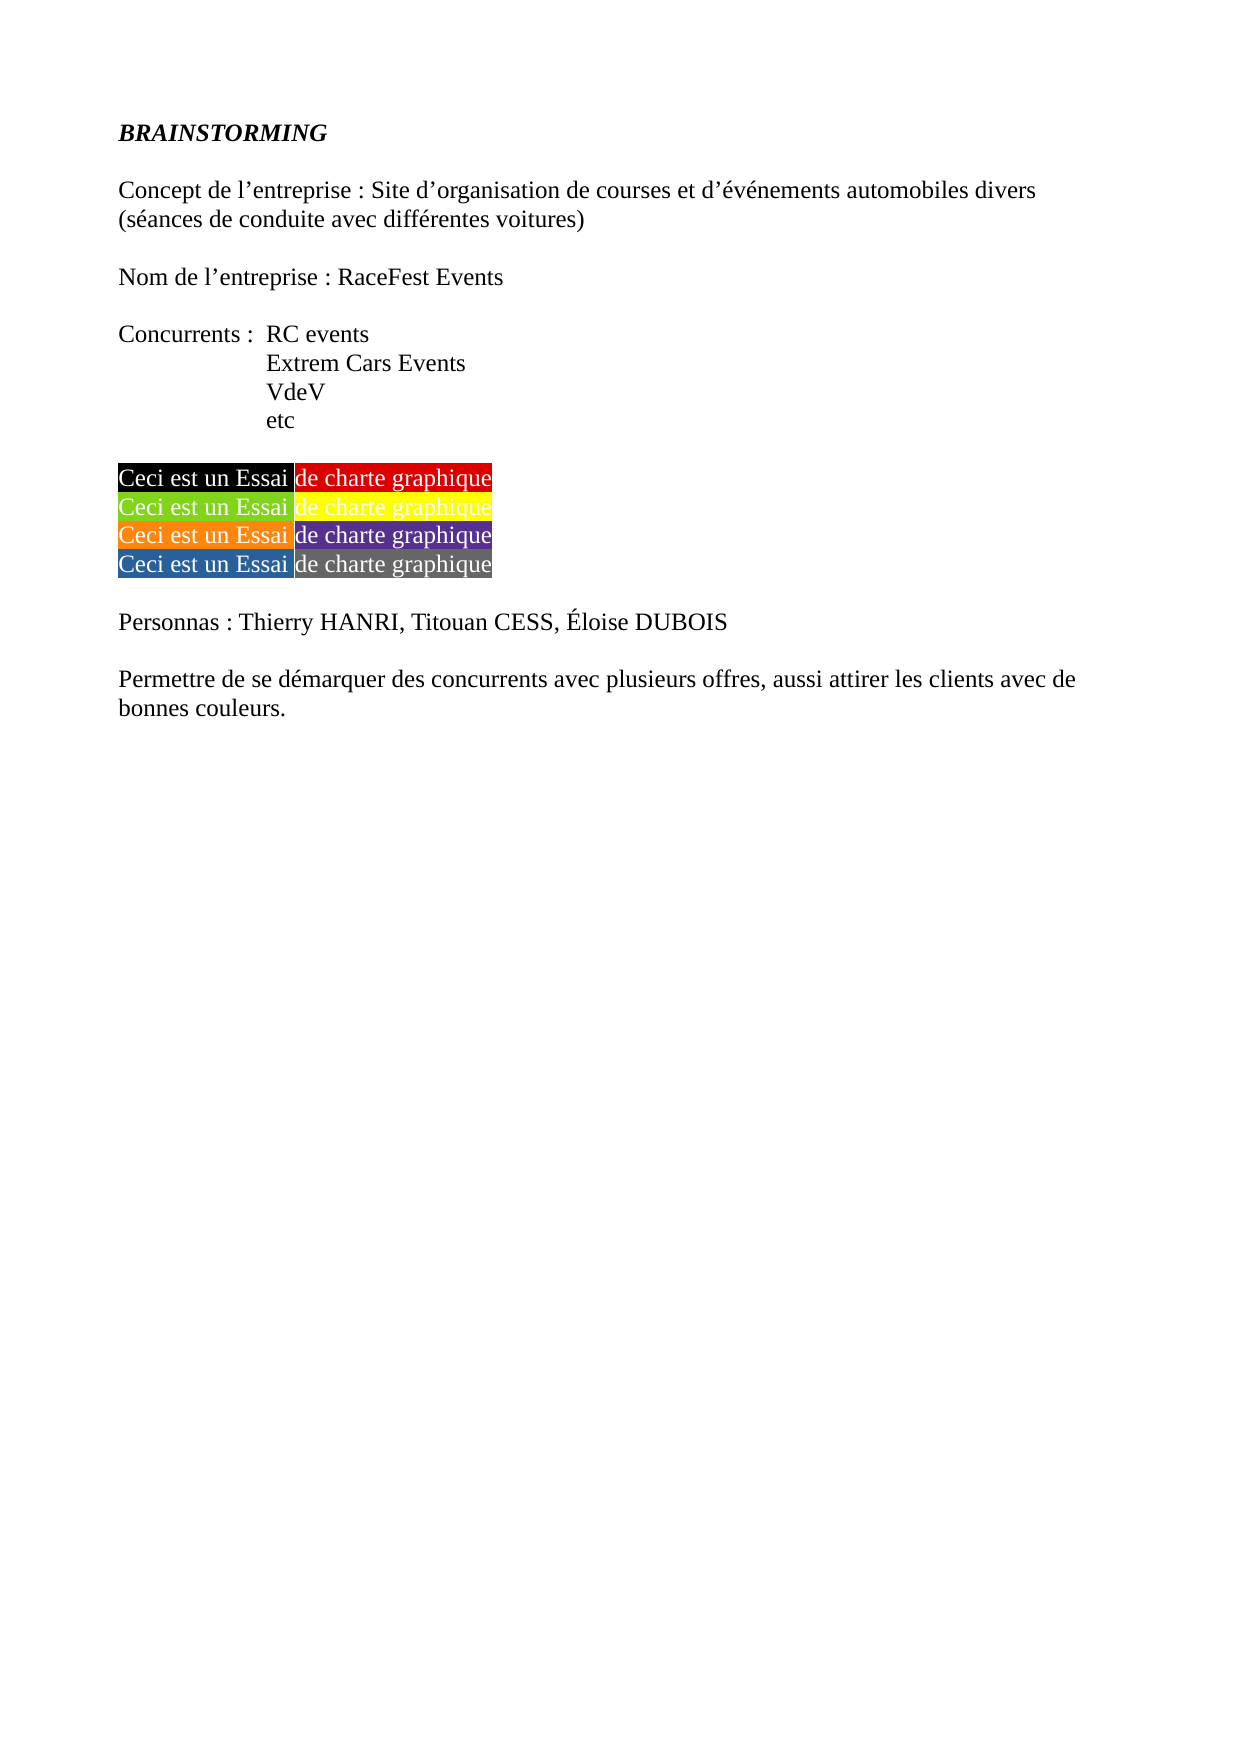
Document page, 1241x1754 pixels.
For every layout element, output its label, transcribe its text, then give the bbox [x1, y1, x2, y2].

text Extrem Cars Events [118, 348, 1122, 377]
text Ceci est un Essai de charte graphique [118, 549, 1122, 578]
text Concurrents : RC events [118, 319, 1122, 348]
text etc [118, 406, 1122, 434]
text Ceci est un Essai de charte graphique [118, 521, 1122, 549]
text BRAINSTORMING [118, 118, 1122, 147]
text Permettre de se démarquer des concurrents avec plusieurs offres, aussi attirer les clients avec de bonnes couleurs. [118, 664, 1122, 722]
text VdeV [118, 377, 1122, 406]
text Ceci est un Essai de charte graphique [118, 463, 1122, 492]
text Concept de l’entreprise : Site d’organisation de courses et d’événements automobiles divers (séances de conduite avec différentes voitures) [118, 176, 1122, 233]
text Nom de l’entreprise : RaceFest Events [118, 262, 1122, 291]
text Personnas : Thierry HANRI, Titouan CESS, Éloise DUBOIS [118, 607, 1122, 636]
text Ceci est un Essai de charte graphique [118, 492, 1122, 521]
